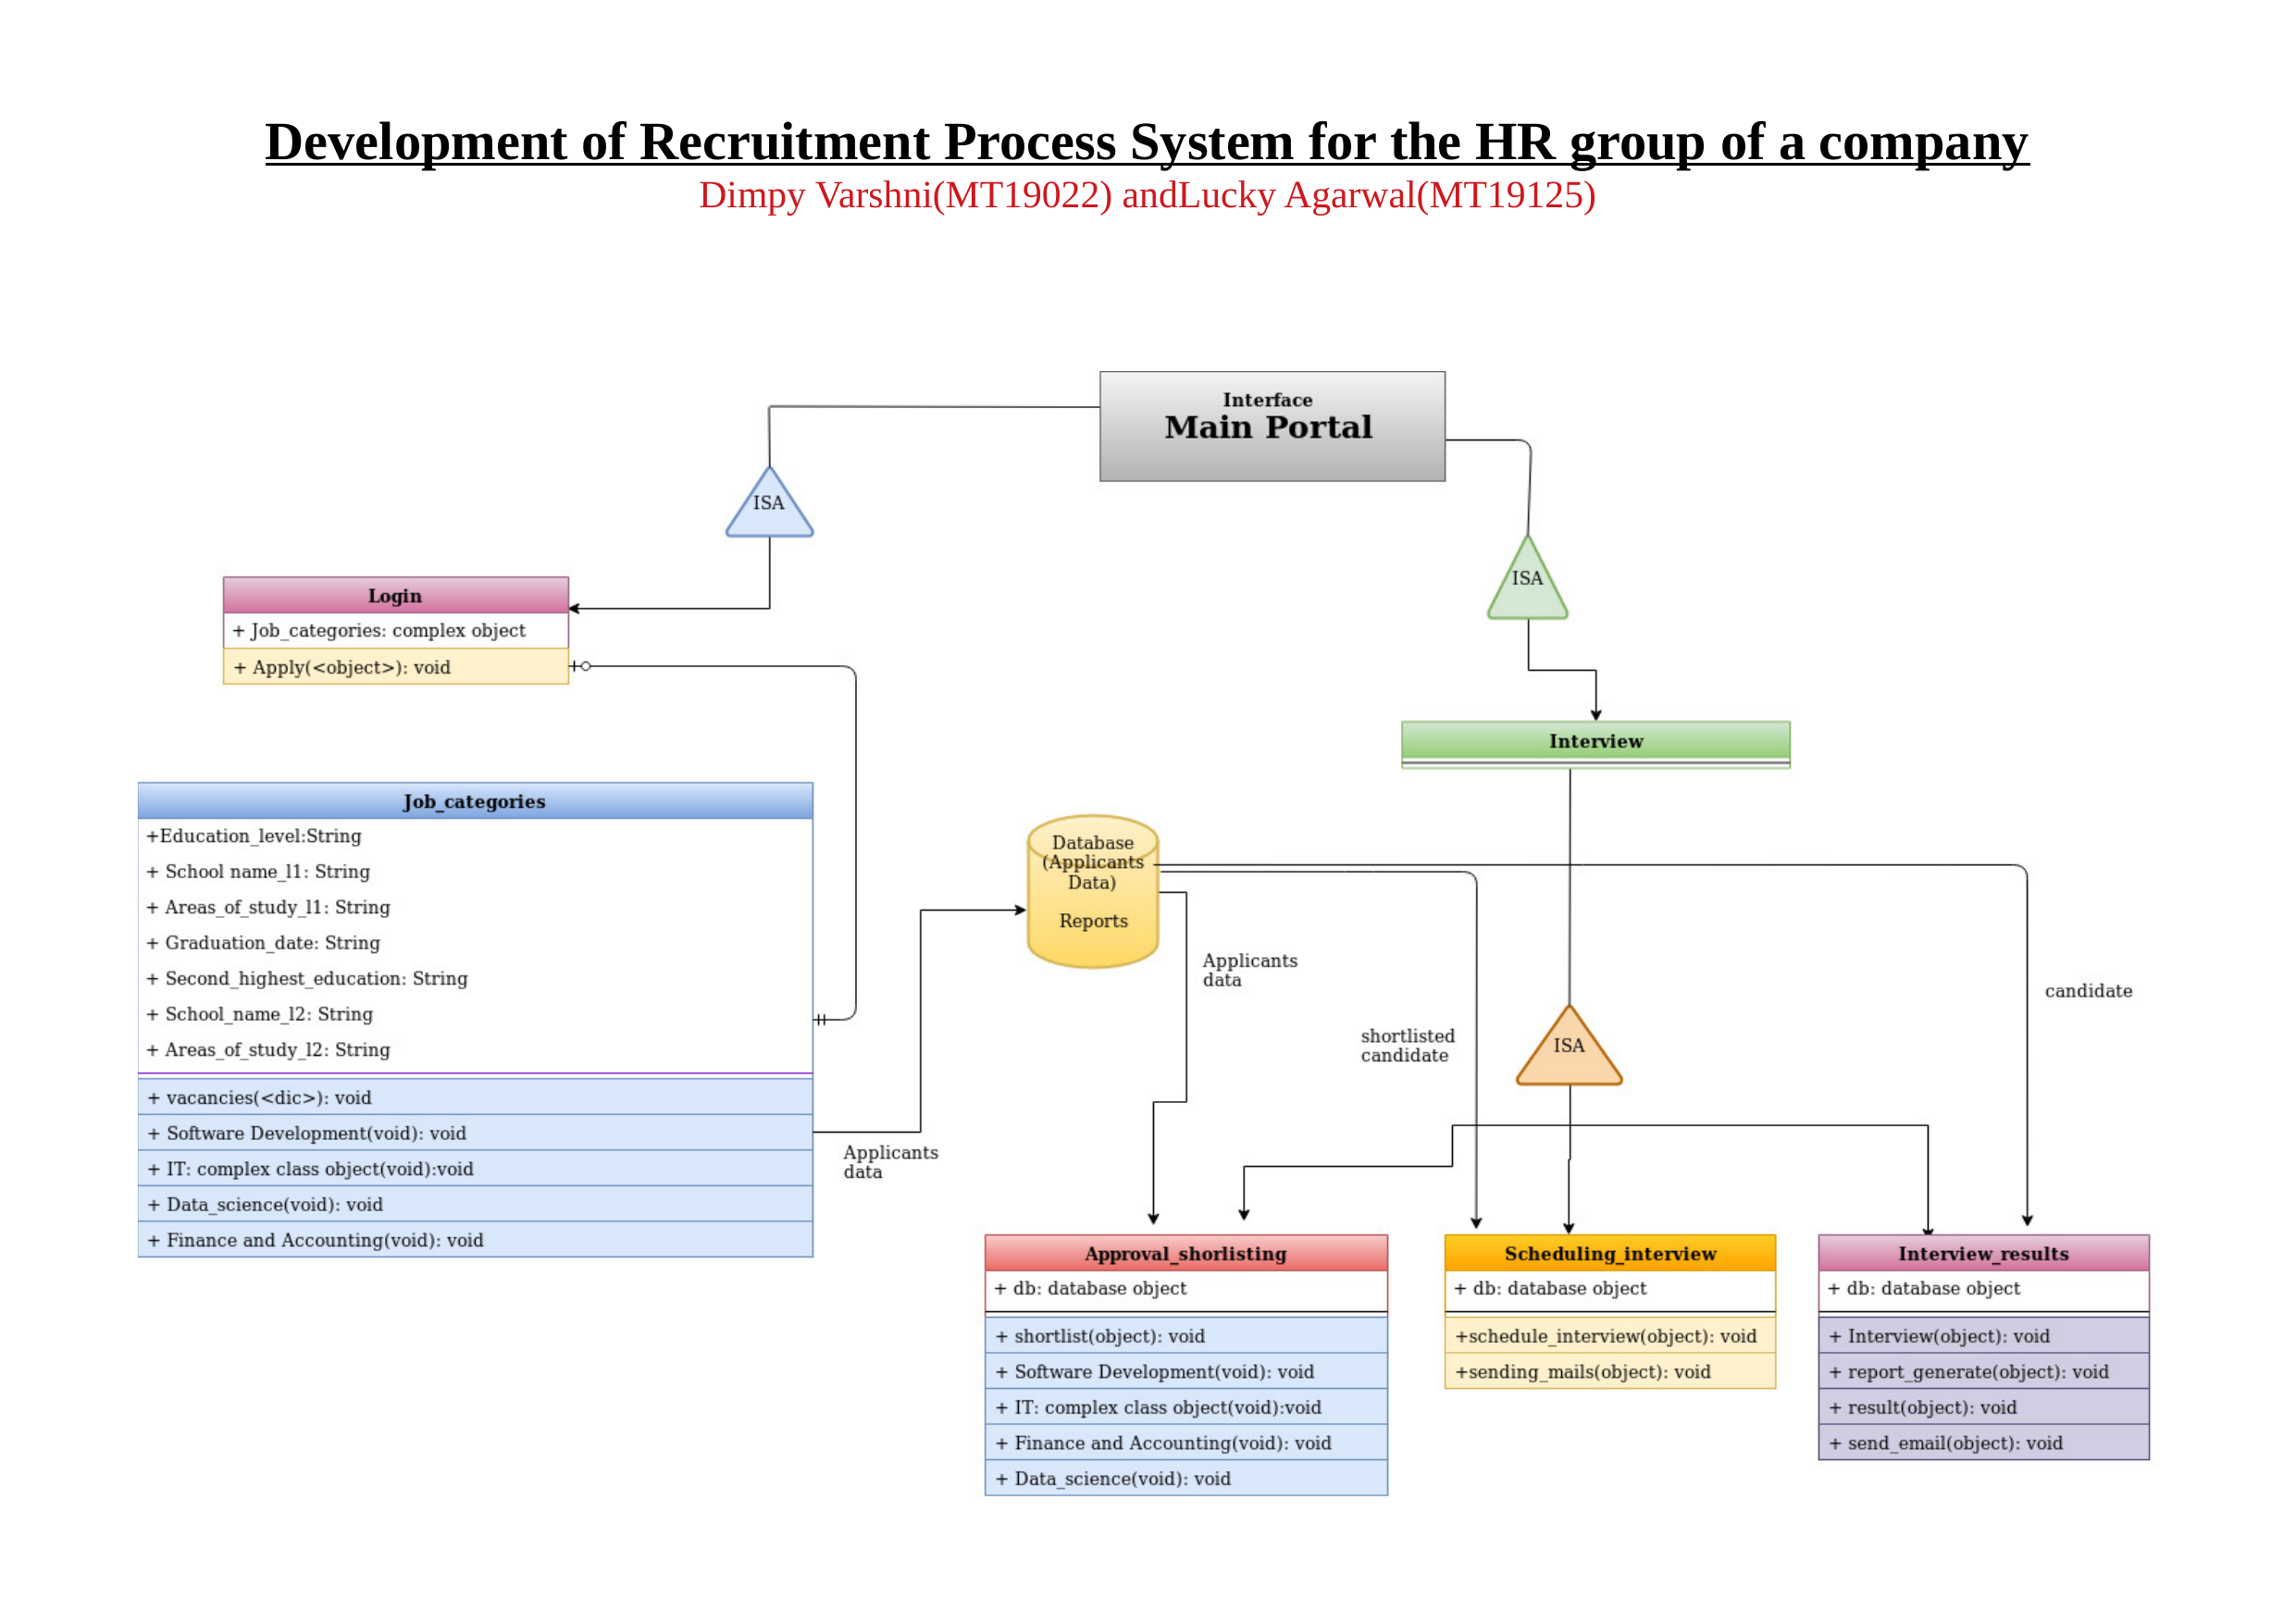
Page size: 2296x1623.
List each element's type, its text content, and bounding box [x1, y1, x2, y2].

text Dimpy Varshni(MT19022) andLucky Agarwal(MT19125) [109, 171, 2186, 216]
text Development of Recruitment Process System for the HR group of a company [109, 109, 2186, 171]
picture [137, 371, 2159, 1499]
